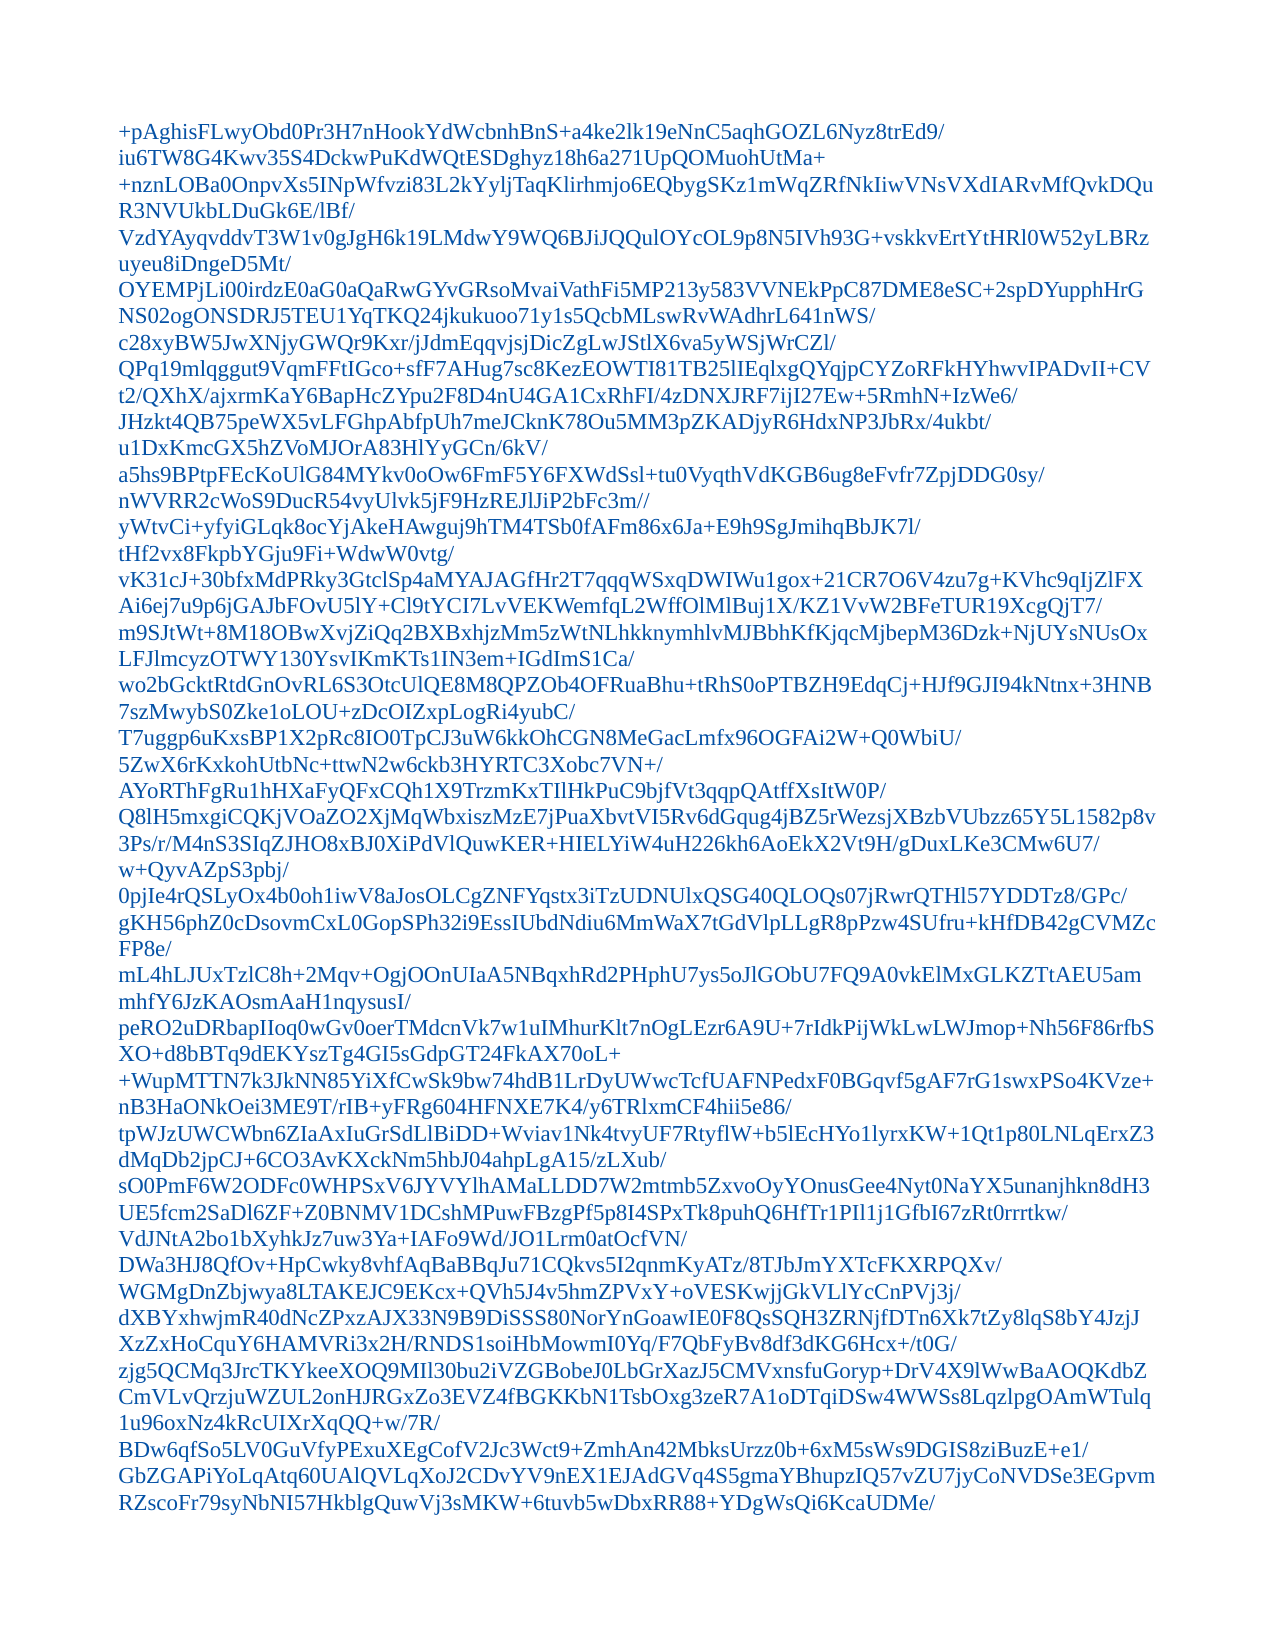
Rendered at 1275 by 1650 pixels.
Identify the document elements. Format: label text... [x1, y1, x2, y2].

text +pAghisFLwyObd0Pr3H7nHookYdWcbnhBnS+a4ke2lk19eNnC5aqhGOZL6Nyz8trEd9/iu6TW8G4Kwv35S4DckwPuKdWQtESDghyz18h6a271UpQOMuohUtMa++nznLOBa0OnpvXs5INpWfvzi83L2kYyljTaqKlirhmjo6EQbygSKz1mWqZRfNkIiwVNsVXdIARvMfQvkDQuR3NVUkbLDuGk6E/lBf/VzdYAyqvddvT3W1v0gJgH6k19LMdwY9WQ6BJiJQQulOYcOL9p8N5IVh93G+vskkvErtYtHRl0W52yLBRzuyeu8iDngeD5Mt/OYEMPjLi00irdzE0aG0aQaRwGYvGRsoMvaiVathFi5MP213y583VVNEkPpC87DME8eSC+2spDYupphHrGNS02ogONSDRJ5TEU1YqTKQ24jkukuoo71y1s5QcbMLswRvWAdhrL641nWS/c28xyBW5JwXNjyGWQr9Kxr/jJdmEqqvjsjDicZgLwJStlX6va5yWSjWrCZl/QPq19mlqggut9VqmFFtIGco+sfF7AHug7sc8KezEOWTI81TB25lIEqlxgQYqjpCYZoRFkHYhwvIPADvII+CVt2/QXhX/ajxrmKaY6BapHcZYpu2F8D4nU4GA1CxRhFI/4zDNXJRF7ijI27Ew+5RmhN+IzWe6/JHzkt4QB75peWX5vLFGhpAbfpUh7meJCknK78Ou5MM3pZKADjyR6HdxNP3JbRx/4ukbt/u1DxKmcGX5hZVoMJOrA83HlYyGCn/6kV/a5hs9BPtpFEcKoUlG84MYkv0oOw6FmF5Y6FXWdSsl+tu0VyqthVdKGB6ug8eFvfr7ZpjDDG0sy/nWVRR2cWoS9DucR54vyUlvk5jF9HzREJlJiP2bFc3m//yWtvCi+yfyiGLqk8ocYjAkeHAwguj9hTM4TSb0fAFm86x6Ja+E9h9SgJmihqBbJK7l/tHf2vx8FkpbYGju9Fi+WdwW0vtg/vK31cJ+30bfxMdPRky3GtclSp4aMYAJAGfHr2T7qqqWSxqDWIWu1gox+21CR7O6V4zu7g+KVhc9qIjZlFXAi6ej7u9p6jGAJbFOvU5lY+Cl9tYCI7LvVEKWemfqL2WffOlMlBuj1X/KZ1VvW2BFeTUR19XcgQjT7/m9SJtWt+8M18OBwXvjZiQq2BXBxhjzMm5zWtNLhkknymhlvMJBbhKfKjqcMjbepM36Dzk+NjUYsNUsOxLFJlmcyzOTWY130YsvIKmKTs1IN3em+IGdImS1Ca/wo2bGcktRtdGnOvRL6S3OtcUlQE8M8QPZOb4OFRuaBhu+tRhS0oPTBZH9EdqCj+HJf9GJI94kNtnx+3HNB7szMwybS0Zke1oLOU+zDcOIZxpLogRi4yubC/T7uggp6uKxsBP1X2pRc8IO0TpCJ3uW6kkOhCGN8MeGacLmfx96OGFAi2W+Q0WbiU/5ZwX6rKxkohUtbNc+ttwN2w6ckb3HYRTC3Xobc7VN+/AYoRThFgRu1hHXaFyQFxCQh1X9TrzmKxTIlHkPuC9bjfVt3qqpQAtffXsItW0P/Q8lH5mxgiCQKjVOaZO2XjMqWbxiszMzE7jPuaXbvtVI5Rv6dGqug4jBZ5rWezsjXBzbVUbzz65Y5L1582p8v3Ps/r/M4nS3SIqZJHO8xBJ0XiPdVlQuwKER+HIELYiW4uH226kh6AoEkX2Vt9H/gDuxLKe3CMw6U7/w+QyvAZpS3pbj/0pjIe4rQSLyOx4b0oh1iwV8aJosOLCgZNFYqstx3iTzUDNUlxQSG40QLOQs07jRwrQTHl57YDDTz8/GPc/gKH56phZ0cDsovmCxL0GopSPh32i9EssIUbdNdiu6MmWaX7tGdVlpLLgR8pPzw4SUfru+kHfDB42gCVMZcFP8e/mL4hLJUxTzlC8h+2Mqv+OgjOOnUIaA5NBqxhRd2PHphU7ys5oJlGObU7FQ9A0vkElMxGLKZTtAEU5ammhfY6JzKAOsmAaH1nqysusI/peRO2uDRbapIIoq0wGv0oerTMdcnVk7w1uIMhurKlt7nOgLEzr6A9U+7rIdkPijWkLwLWJmop+Nh56F86rfbSXO+d8bBTq9dEKYszTg4GI5sGdpGT24FkAX70oL++WupMTTN7k3JkNN85YiXfCwSk9bw74hdB1LrDyUWwcTcfUAFNPedxF0BGqvf5gAF7rG1swxPSo4KVze+nB3HaONkOei3ME9T/rIB+yFRg604HFNXE7K4/y6TRlxmCF4hii5e86/tpWJzUWCWbn6ZIaAxIuGrSdLlBiDD+Wviav1Nk4tvyUF7RtyflW+b5lEcHYo1lyrxKW+1Qt1p80LNLqErxZ3dMqDb2jpCJ+6CO3AvKXckNm5hbJ04ahpLgA15/zLXub/sO0PmF6W2ODFc0WHPSxV6JYVYlhAMaLLDD7W2mtmb5ZxvoOyYOnusGee4Nyt0NaYX5unanjhkn8dH3UE5fcm2SaDl6ZF+Z0BNMV1DCshMPuwFBzgPf5p8I4SPxTk8puhQ6HfTr1PIl1j1GfbI67zRt0rrrtkw/VdJNtA2bo1bXyhkJz7uw3Ya+IAFo9Wd/JO1Lrm0atOcfVN/DWa3HJ8QfOv+HpCwky8vhfAqBaBBqJu71CQkvs5I2qnmKyATz/8TJbJmYXTcFKXRPQXv/WGMgDnZbjwya8LTAKEJC9EKcx+QVh5J4v5hmZPVxY+oVESKwjjGkVLlYcCnPVj3j/dXBYxhwjmR40dNcZPxzAJX33N9B9DiSSS80NorYnGoawIE0F8QsSQH3ZRNjfDTn6Xk7tZy8lqS8bY4JzjJXzZxHoCquY6HAMVRi3x2H/RNDS1soiHbMowmI0Yq/F7QbFyBv8df3dKG6Hcx+/t0G/zjg5QCMq3JrcTKYkeeXOQ9MIl30bu2iVZGBobeJ0LbGrXazJ5CMVxnsfuGoryp+DrV4X9lWwBaAOQKdbZCmVLvQrzjuWZUL2onHJRGxZo3EVZ4fBGKKbN1TsbOxg3zeR7A1oDTqiDSw4WWSs8LqzlpgOAmWTulq1u96oxNz4kRcUIXrXqQQ+w/7R/BDw6qfSo5LV0GuVfyPExuXEgCofV2Jc3Wct9+ZmhAn42MbksUrzz0b+6xM5sWs9DGIS8ziBuzE+e1/GbZGAPiYoLqAtq60UAlQVLqXoJ2CDvYV9nEX1EJAdGVq4S5gmaYBhupzIQ57vZU7jyCoNVDSe3EGpvmRZscoFr79syNbNI57HkblgQuwVj3sMKW+6tuvb5wDbxRR88+YDgWsQi6KcaUDMe/ [118, 118, 1157, 1515]
